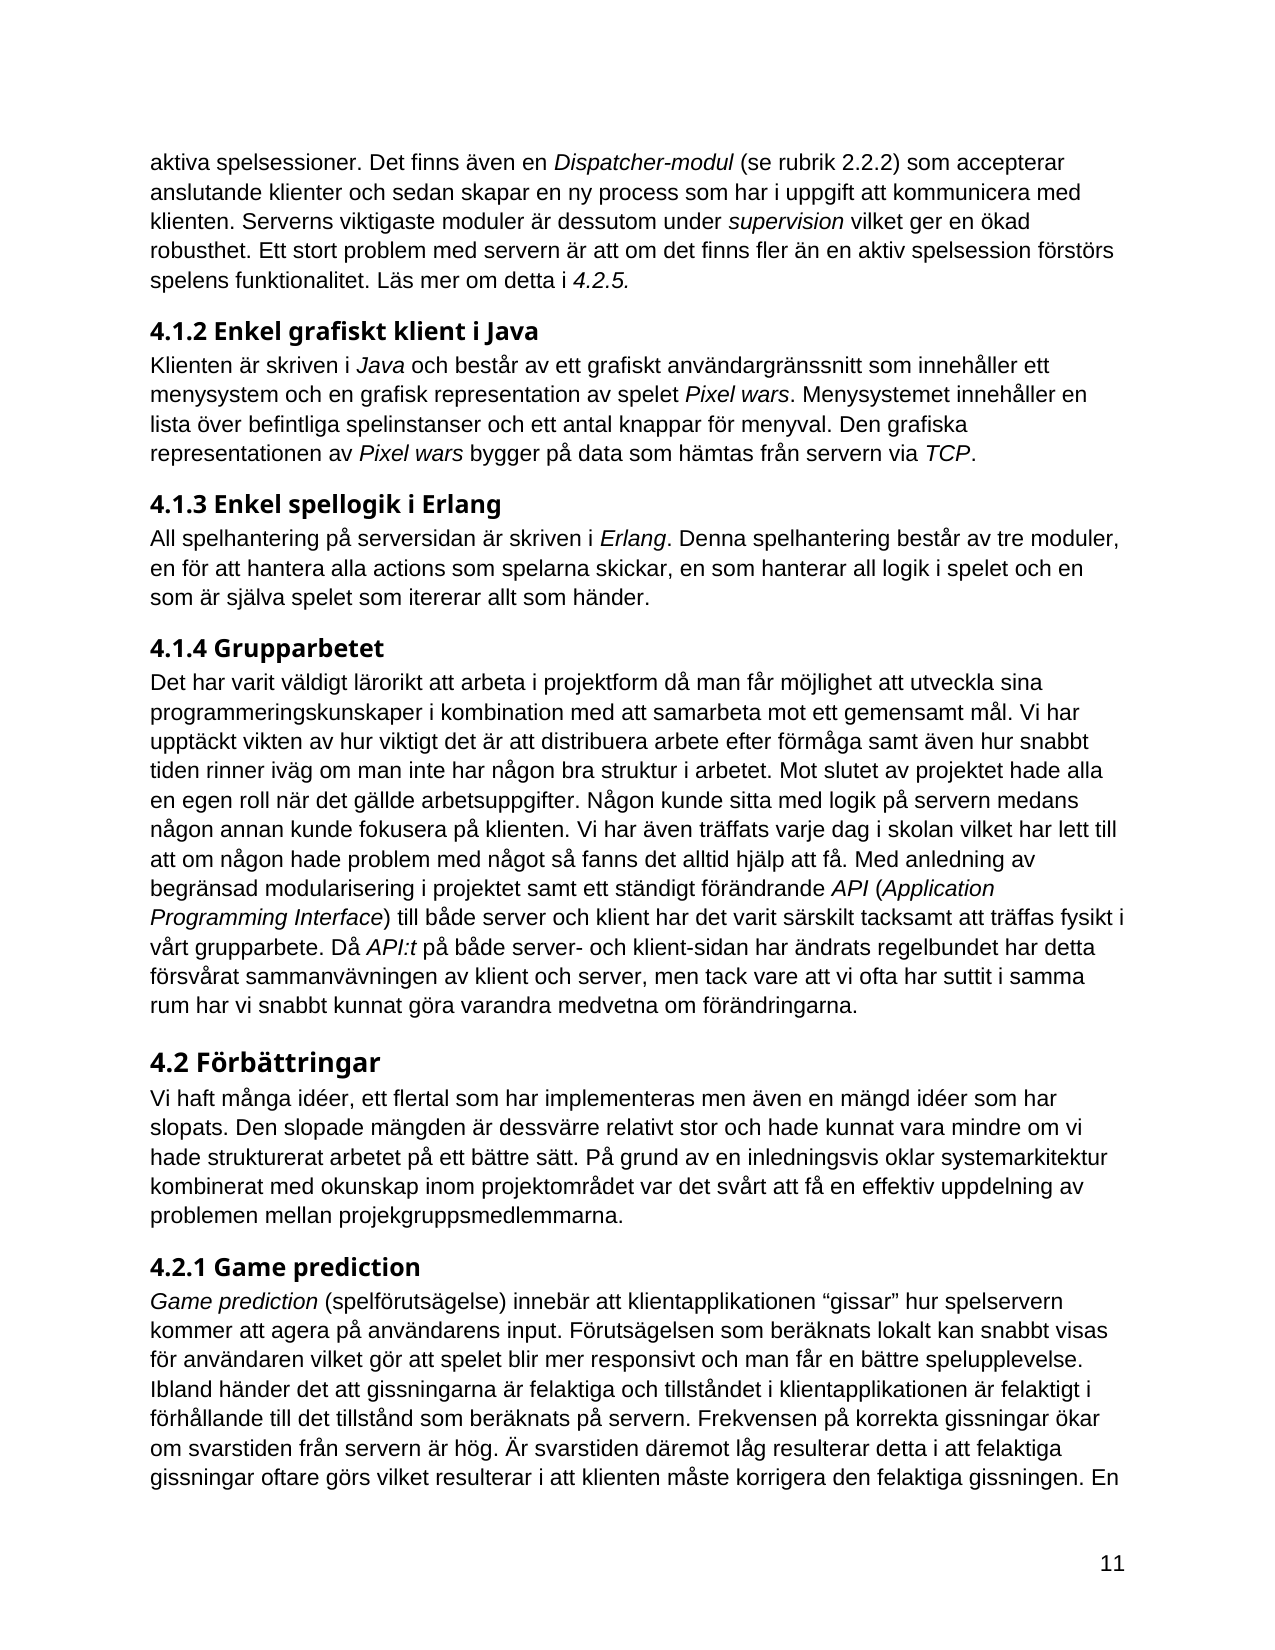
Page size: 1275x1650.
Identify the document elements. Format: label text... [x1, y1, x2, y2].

text aktiva spelsessioner. Det finns även en Dispatcher-modul (se rubrik 2.2.2) som accepterar anslutande klienter och sedan skapar en ny process som har i uppgift att kommunicera med klienten. Serverns viktigaste moduler är dessutom under supervision vilket ger en ökad robusthet. Ett stort problem med servern är att om det finns fler än en aktiv spelsession förstörs spelens funktionalitet. Läs mer om detta i 4.2.5. [150, 150, 1125, 293]
subtitle 4.2.1 Game prediction [150, 1249, 1125, 1283]
subtitle 4.1.2 Enkel grafiskt klient i Java [150, 313, 1125, 348]
subtitle 4.1.4 Grupparbetet [150, 631, 1125, 665]
text Klienten är skriven i Java och består av ett grafiskt användargränssnitt som innehåller ett menysystem och en grafisk representation av spelet Pixel wars. Menysystemet innehåller en lista över befintliga spelinstanser och ett antal knappar för menyval. Den grafiska representationen av Pixel wars bygger på data som hämtas från servern via TCP. [150, 353, 1125, 466]
subtitle 4.2 Förbättringar [150, 1043, 1125, 1080]
subtitle 4.1.3 Enkel spellogik i Erlang [150, 487, 1125, 521]
text Vi haft många idéer, ett flertal som har implementeras men även en mängd idéer som har slopats. Den slopade mängden är dessvärre relativt stor och hade kunnat vara mindre om vi hade strukturerat arbetet på ett bättre sätt. På grund av en inledningsvis oklar systemarkitektur kombinerat med okunskap inom projektområdet var det svårt att få en effektiv uppdelning av problemen mellan projekgruppsmedlemmarna. [150, 1086, 1125, 1229]
text All spelhantering på serversidan är skriven i Erlang. Denna spelhantering består av tre moduler, en för att hantera alla actions som spelarna skickar, en som hanterar all logik i spelet och en som är själva spelet som itererar allt som händer. [150, 526, 1125, 610]
text Det har varit väldigt lärorikt att arbeta i projektform då man får möjlighet att utveckla sina programmeringskunskaper i kombination med att samarbeta mot ett gemensamt mål. Vi har upptäckt vikten av hur viktigt det är att distribuera arbete efter förmåga samt även hur snabbt tiden rinner iväg om man inte har någon bra struktur i arbetet. Mot slutet av projektet hade alla en egen roll när det gällde arbetsuppgifter. Någon kunde sitta med logik på servern medans någon annan kunde fokusera på klienten. Vi har även träffats varje dag i skolan vilket har lett till att om någon hade problem med något så fanns det alltid hjälp att få. Med anledning av begränsad modularisering i projektet samt ett ständigt förändrande API (Application Programming Interface) till både server och klient har det varit särskilt tacksamt att träffas fysikt i vårt grupparbete. Då API:t på både server- och klient-sidan har ändrats regelbundet har detta försvårat sammanvävningen av klient och server, men tack vare att vi ofta har suttit i samma rum har vi snabbt kunnat göra varandra medvetna om förändringarna. [150, 670, 1125, 1019]
text Game prediction (spelförutsägelse) innebär att klientapplikationen “gissar” hur spelservern kommer att agera på användarens input. Förutsägelsen som beräknats lokalt kan snabbt visas för användaren vilket gör att spelet blir mer responsivt och man får en bättre spelupplevelse. Ibland händer det att gissningarna är felaktiga och tillståndet i klientapplikationen är felaktigt i förhållande till det tillstånd som beräknats på servern. Frekvensen på korrekta gissningar ökar om svarstiden från servern är hög. Är svarstiden däremot låg resulterar detta i att felaktiga gissningar oftare görs vilket resulterar i att klienten måste korrigera den felaktiga gissningen. En [150, 1288, 1125, 1490]
